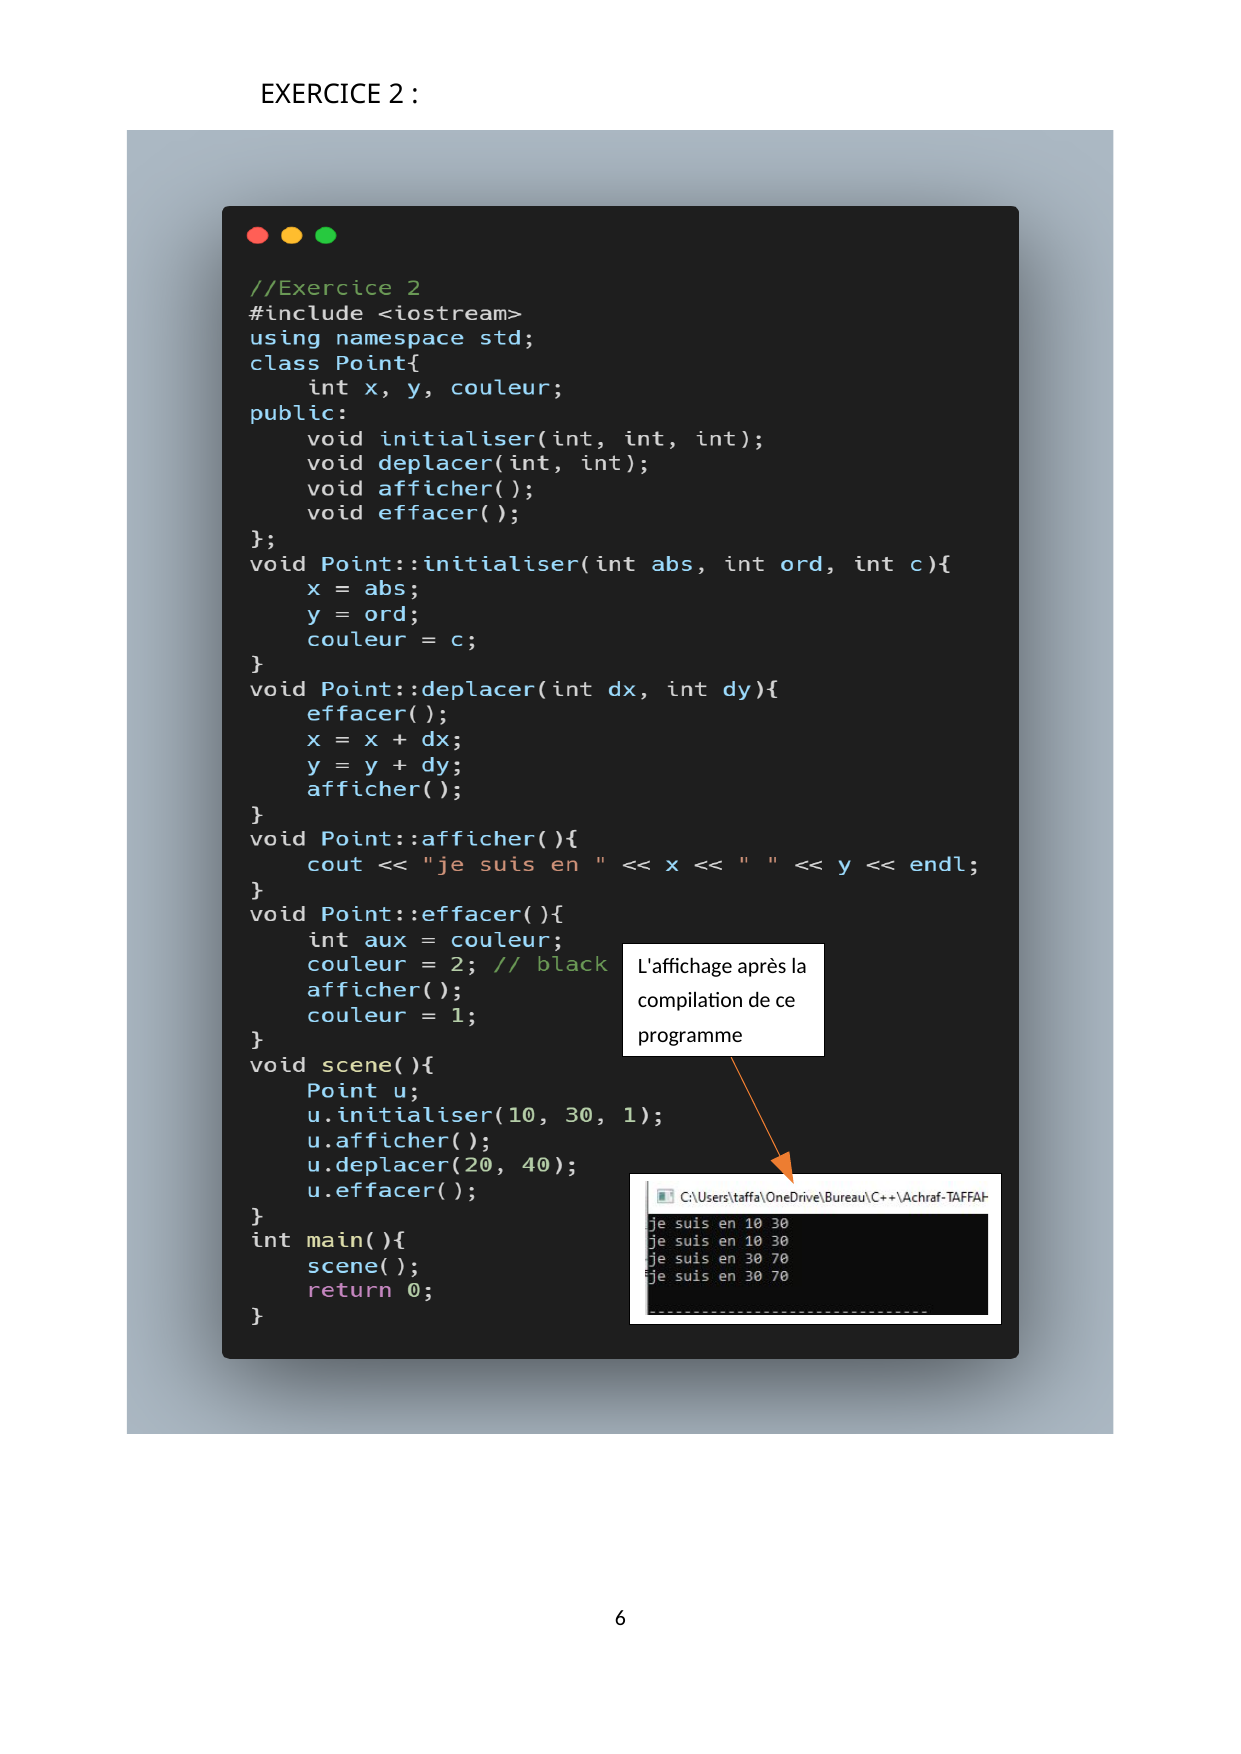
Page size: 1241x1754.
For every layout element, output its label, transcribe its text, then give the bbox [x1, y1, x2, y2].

text L'affichage après la compilation de ce programme [638, 952, 809, 1048]
subtitle Exercice 2 : [186, 75, 1128, 112]
